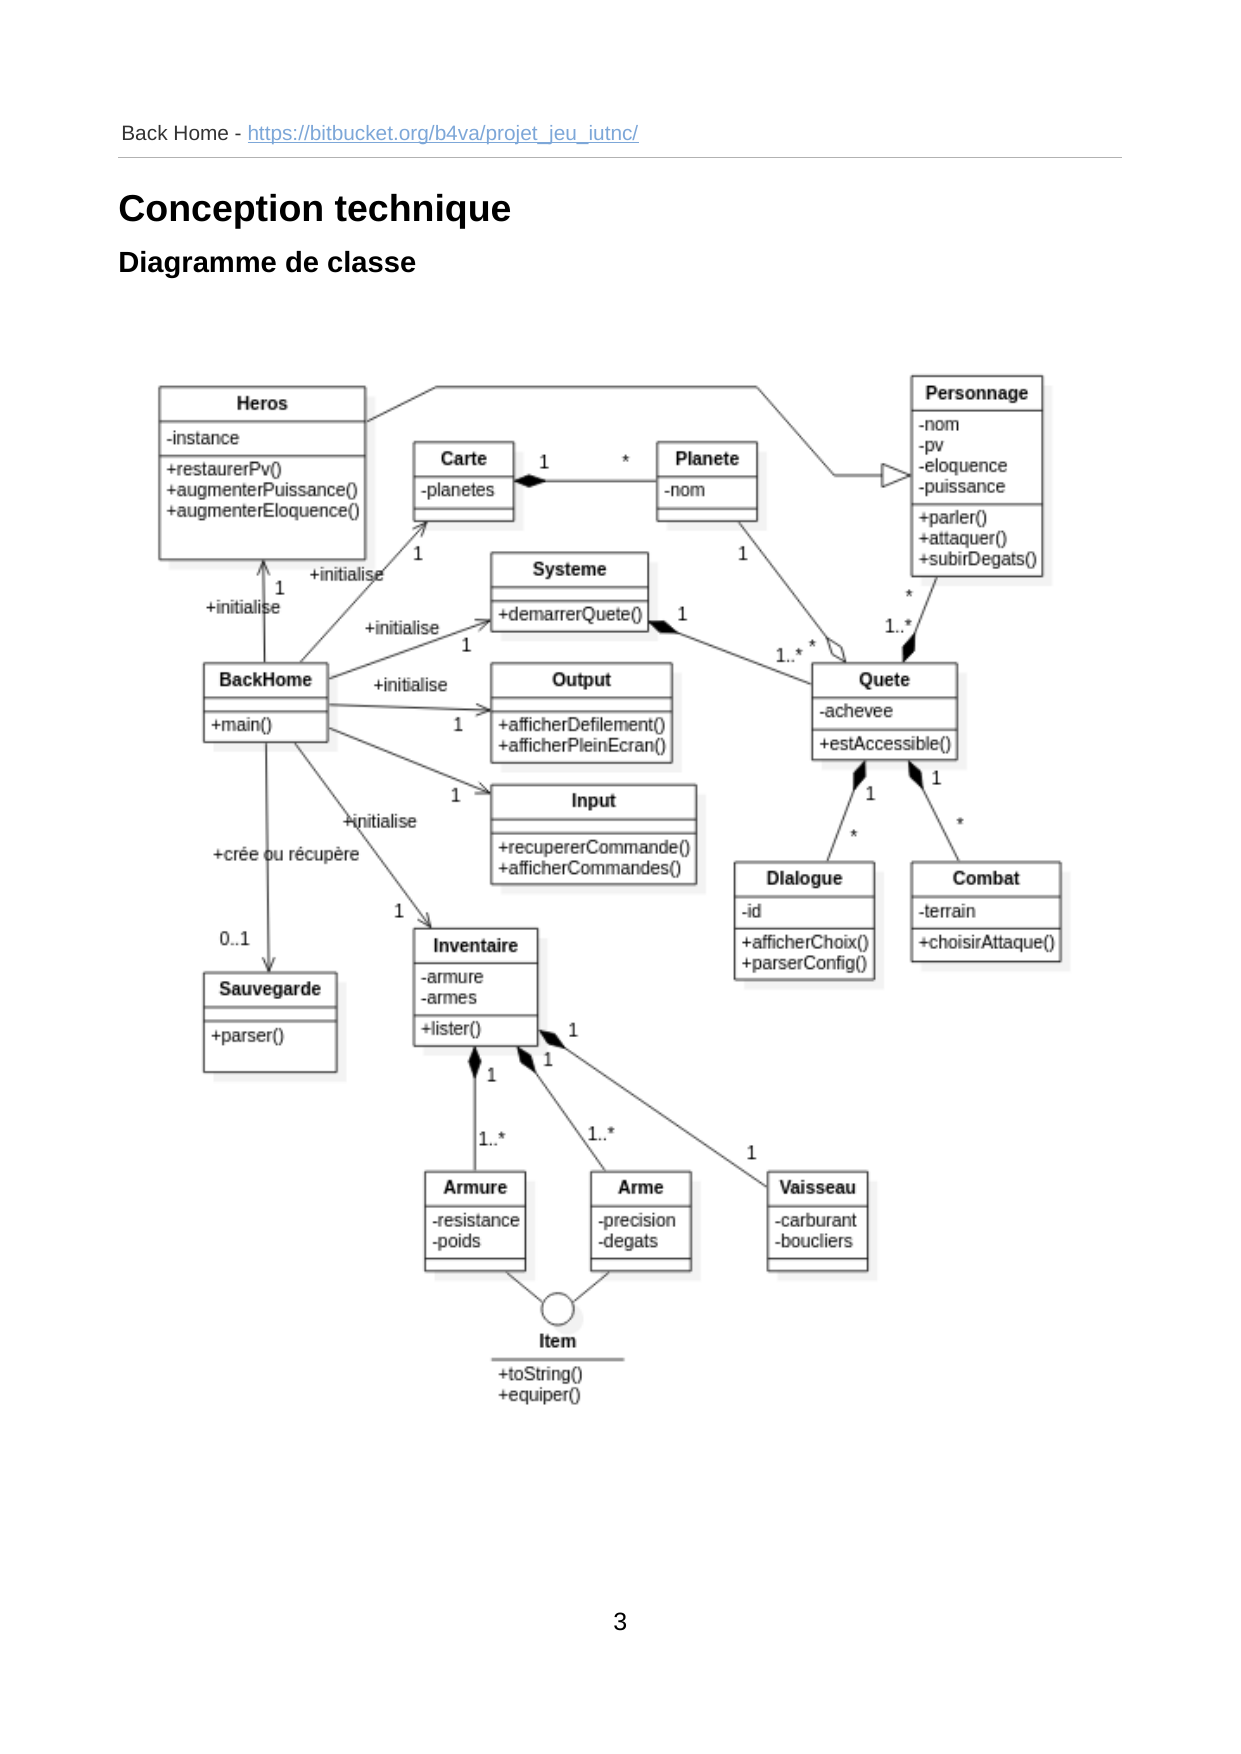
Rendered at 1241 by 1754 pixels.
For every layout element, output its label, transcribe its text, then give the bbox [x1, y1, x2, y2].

picture [124, 348, 1116, 1410]
subtitle Diagramme de classe [118, 245, 1122, 278]
subtitle Conception technique [118, 187, 1122, 230]
